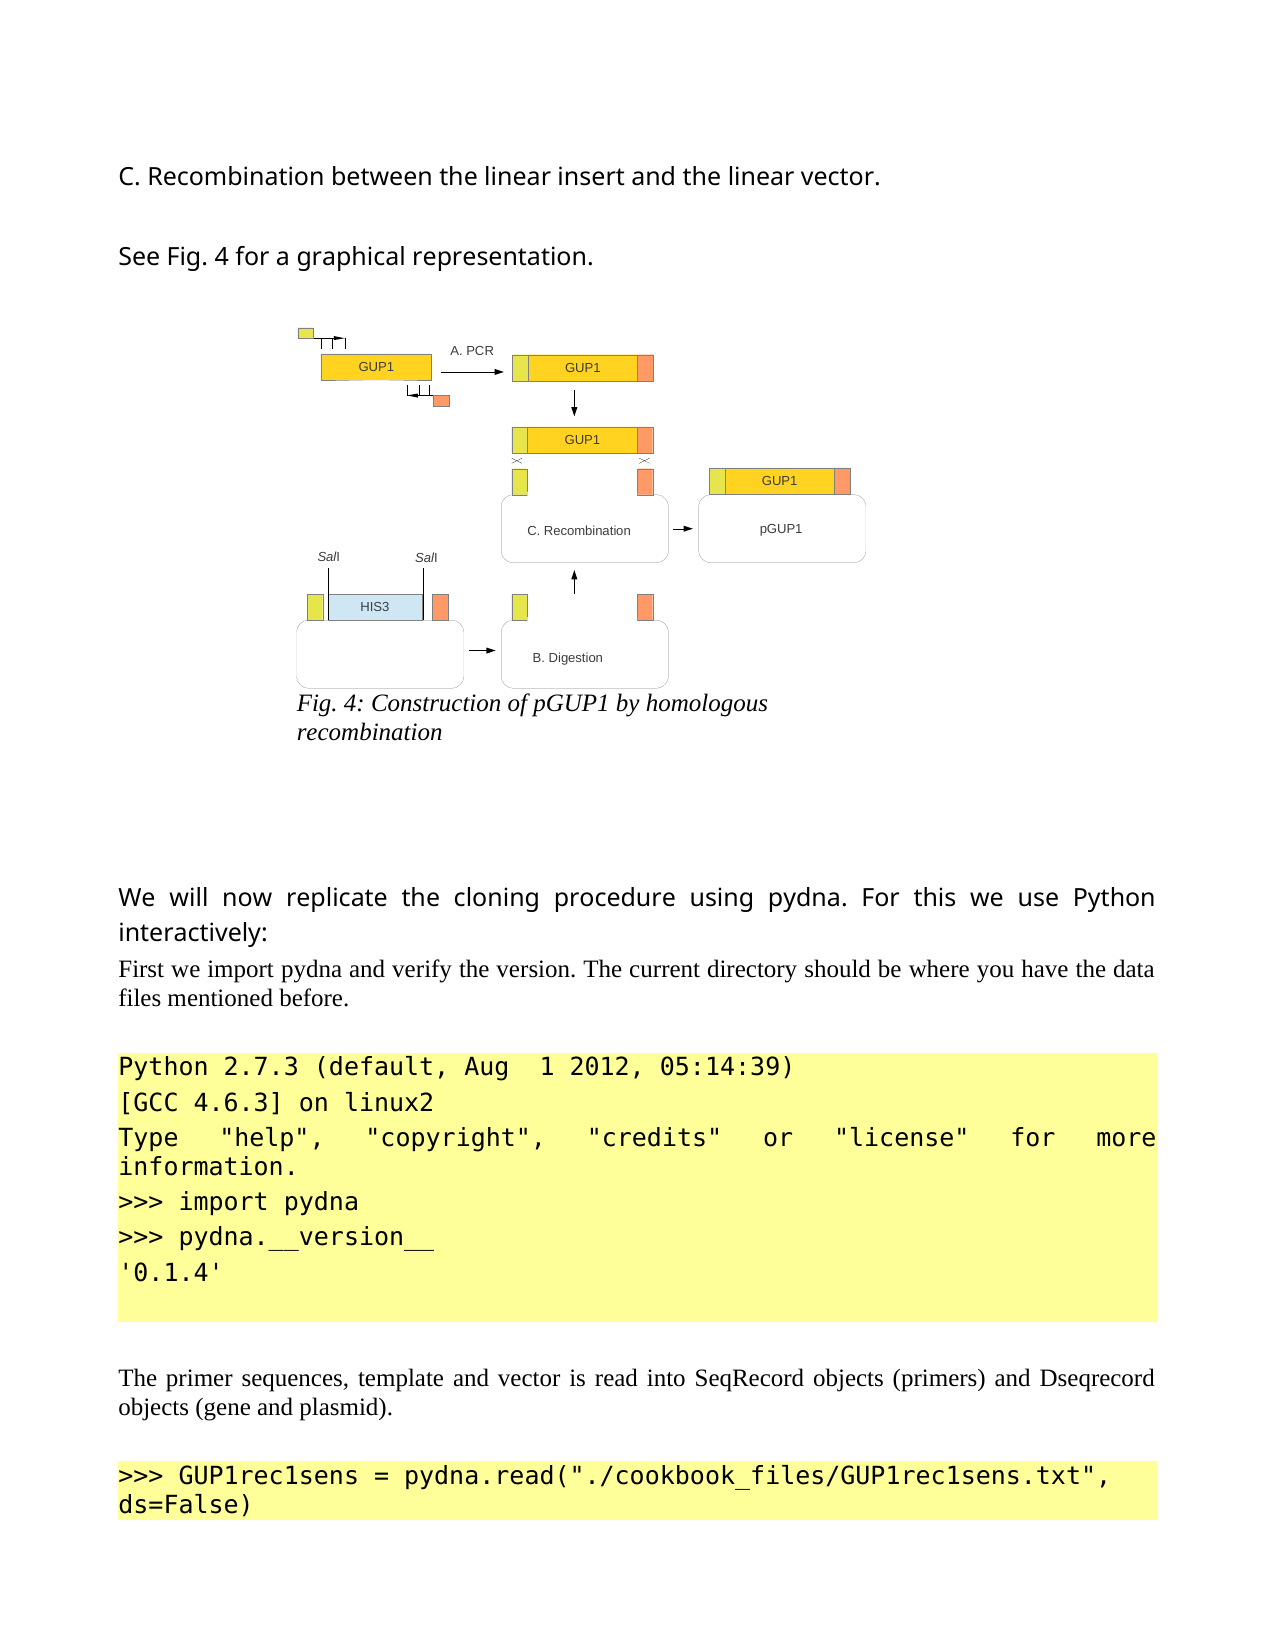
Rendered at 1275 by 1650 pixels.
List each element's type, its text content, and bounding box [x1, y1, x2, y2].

text See Fig. 4 for a graphical representation. [118, 238, 1157, 272]
text '0.1.4' [118, 1258, 1157, 1287]
text >>> import pydna [118, 1187, 1157, 1217]
text >>> GUP1rec1sens = pydna.read("./cookbook_files/GUP1rec1sens.txt", ds=False) [118, 1461, 1157, 1520]
text First we import pydna and verify the version. The current directory should be where you have the data files mentioned before. [118, 954, 1157, 1012]
text The primer sequences, template and vector is read into SeqRecord objects (primers) and Dseqrecord objects (gene and plasmid). [118, 1363, 1157, 1421]
text [GCC 4.6.3] on linux2 [118, 1088, 1157, 1117]
text C. Recombination between the linear insert and the linear vector. [118, 158, 1157, 192]
text Type "help", "copyright", "credits" or "license" for more information. [118, 1123, 1157, 1181]
text Fig. 4: Construction of pGUP1 by homologous recombination [297, 327, 866, 746]
text Python 2.7.3 (default, Aug 1 2012, 05:14:39) [118, 1053, 1157, 1082]
text >>> pydna.__version__ [118, 1223, 1157, 1252]
text We will now replicate the cloning procedure using pydna. For this we use Python interactively: [118, 880, 1157, 948]
